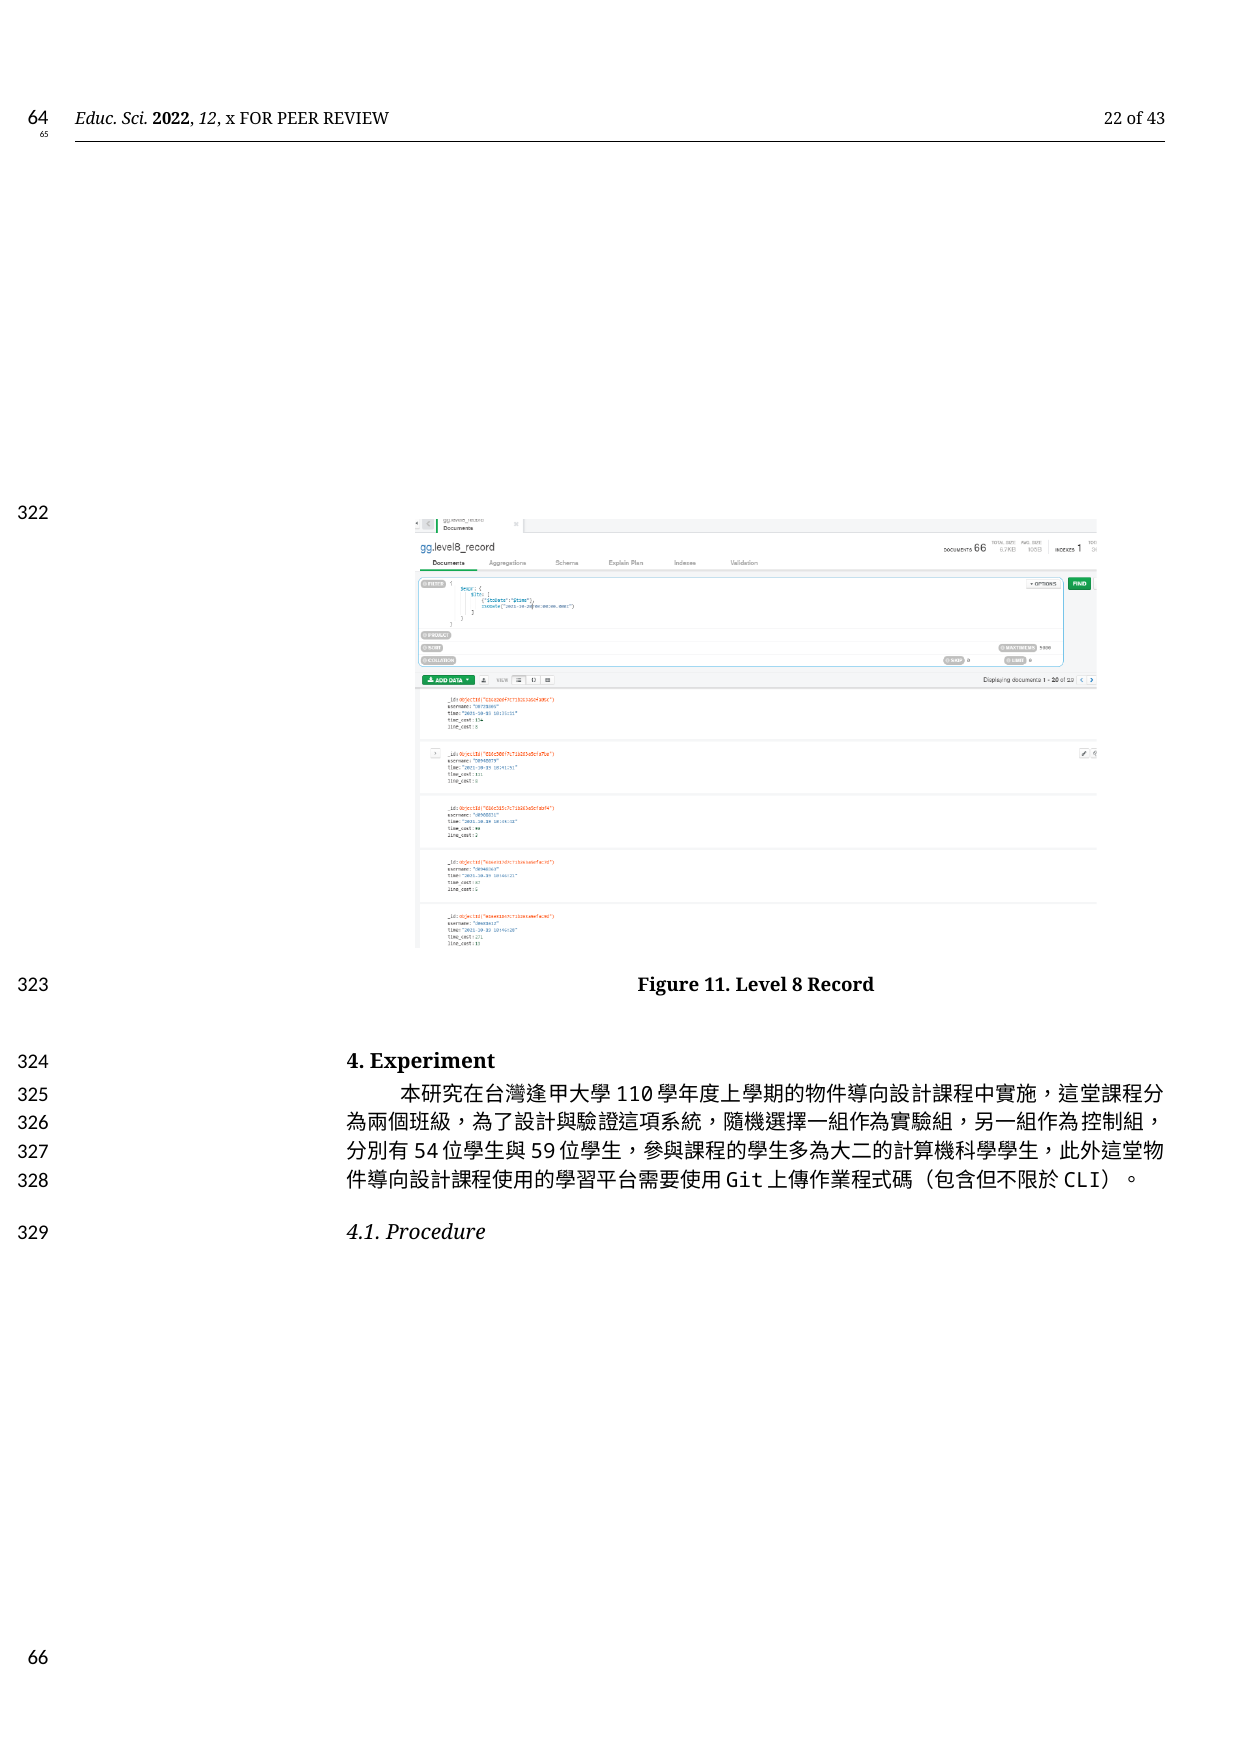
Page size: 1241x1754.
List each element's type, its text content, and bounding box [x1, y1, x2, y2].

text Figure 11. Level 8 Record [347, 972, 1165, 996]
subtitle 4. Experiment [347, 1046, 1165, 1073]
text 本研究在台灣逢甲大學110學年度上學期的物件導向設計課程中實施，這堂課程分為兩個班級，為了設計與驗證這項系統，隨機選擇一組作為實驗組，另一組作為控制組，分別有54位學生與59位學生，參與課程的學生多為大二的計算機科學學生，此外這堂物件導向設計課程使用的學習平台需要使用Git上傳作業程式碼（包含但不限於CLI）。 [347, 1080, 1165, 1193]
subtitle 4.1. Procedure [347, 1218, 1165, 1245]
